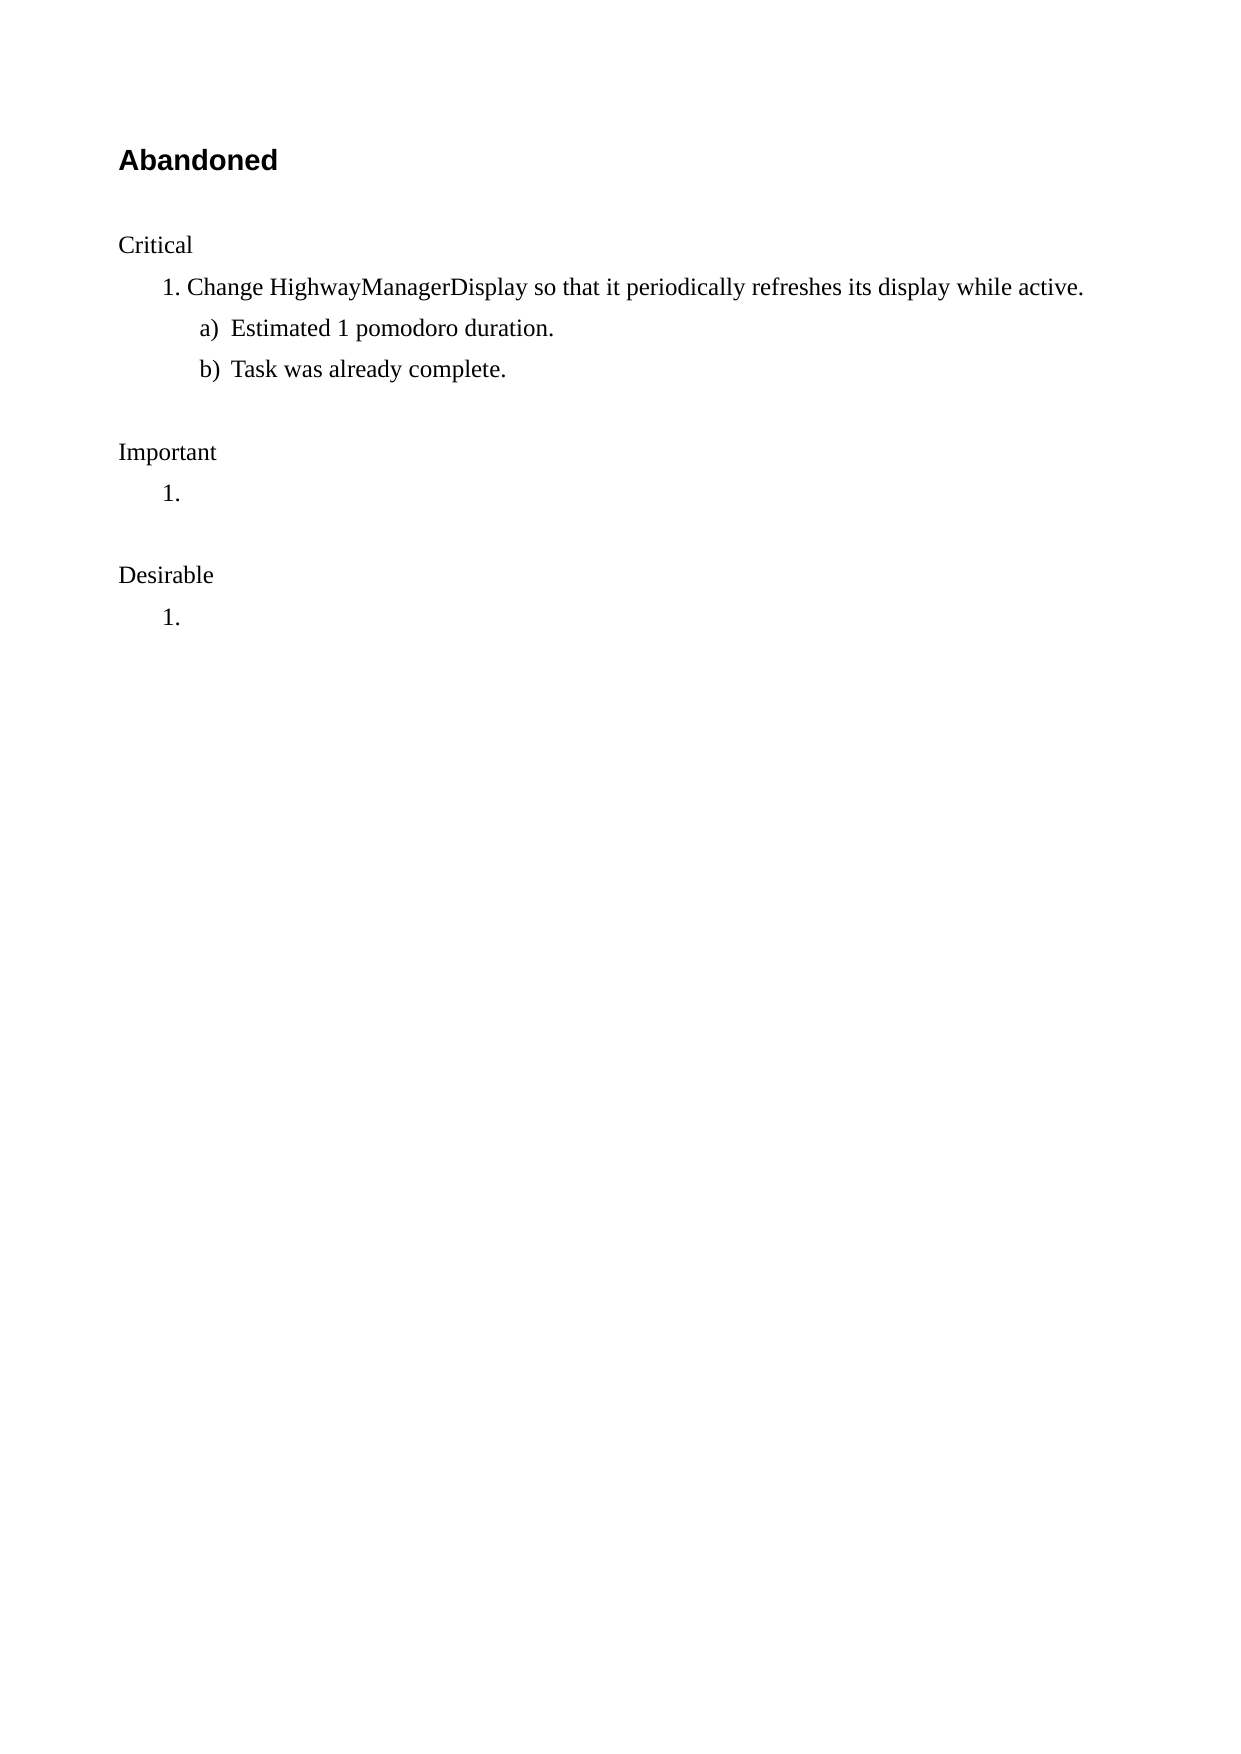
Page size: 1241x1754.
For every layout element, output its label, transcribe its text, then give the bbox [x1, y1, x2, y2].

text Desirable [118, 560, 1122, 589]
text Important [118, 437, 1122, 465]
list Task was already complete. [193, 354, 1122, 383]
subtitle Abandoned [118, 143, 1122, 177]
text Critical [118, 230, 1122, 259]
list Change HighwayManagerDisplay so that it periodically refreshes its display while active. [156, 272, 1122, 300]
list Estimated 1 pomodoro duration. [193, 313, 1122, 342]
